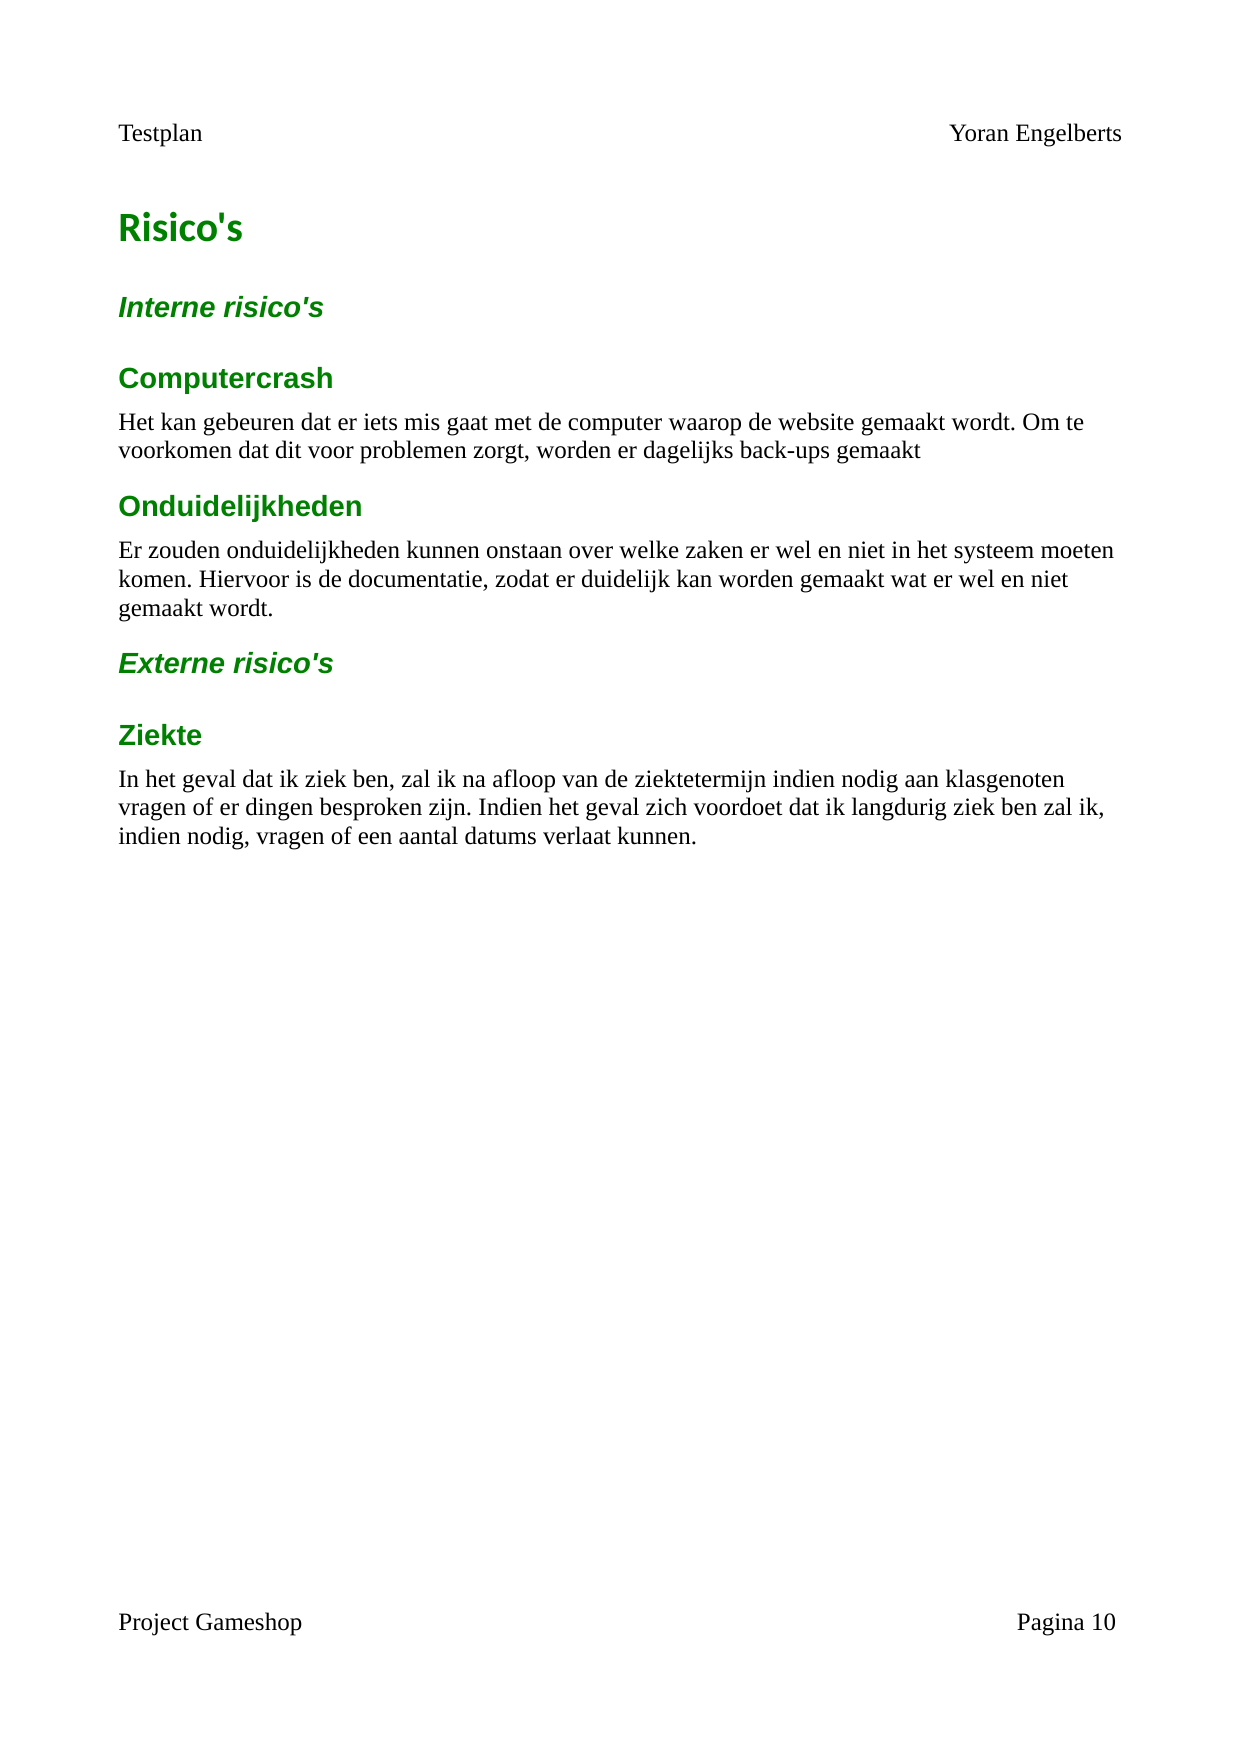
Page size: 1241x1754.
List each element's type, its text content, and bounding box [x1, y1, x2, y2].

text indien nodig, vragen of een aantal datums verlaat kunnen. [118, 821, 1122, 850]
text Er zouden onduidelijkheden kunnen onstaan over welke zaken er wel en niet in het systeem moeten [118, 535, 1122, 564]
subtitle Externe risico's [118, 647, 1122, 680]
text voorkomen dat dit voor problemen zorgt, worden er dagelijks back-ups gemaakt [118, 436, 1122, 464]
subtitle Onduidelijkheden [118, 489, 1122, 523]
text vragen of er dingen besproken zijn. Indien het geval zich voordoet dat ik langdurig ziek ben zal ik, [118, 792, 1122, 821]
text Het kan gebeuren dat er iets mis gaat met de computer waarop de website gemaakt wordt. Om te [118, 407, 1122, 436]
subtitle Risico's [118, 201, 1122, 252]
text gemaakt wordt. [118, 593, 1122, 622]
subtitle Interne risico's [118, 290, 1122, 323]
text komen. Hiervoor is de documentatie, zodat er duidelijk kan worden gemaakt wat er wel en niet [118, 564, 1122, 593]
subtitle Ziekte [118, 718, 1122, 751]
subtitle Computercrash [118, 361, 1122, 394]
text In het geval dat ik ziek ben, zal ik na afloop van de ziektetermijn indien nodig aan klasgenoten [118, 764, 1122, 792]
